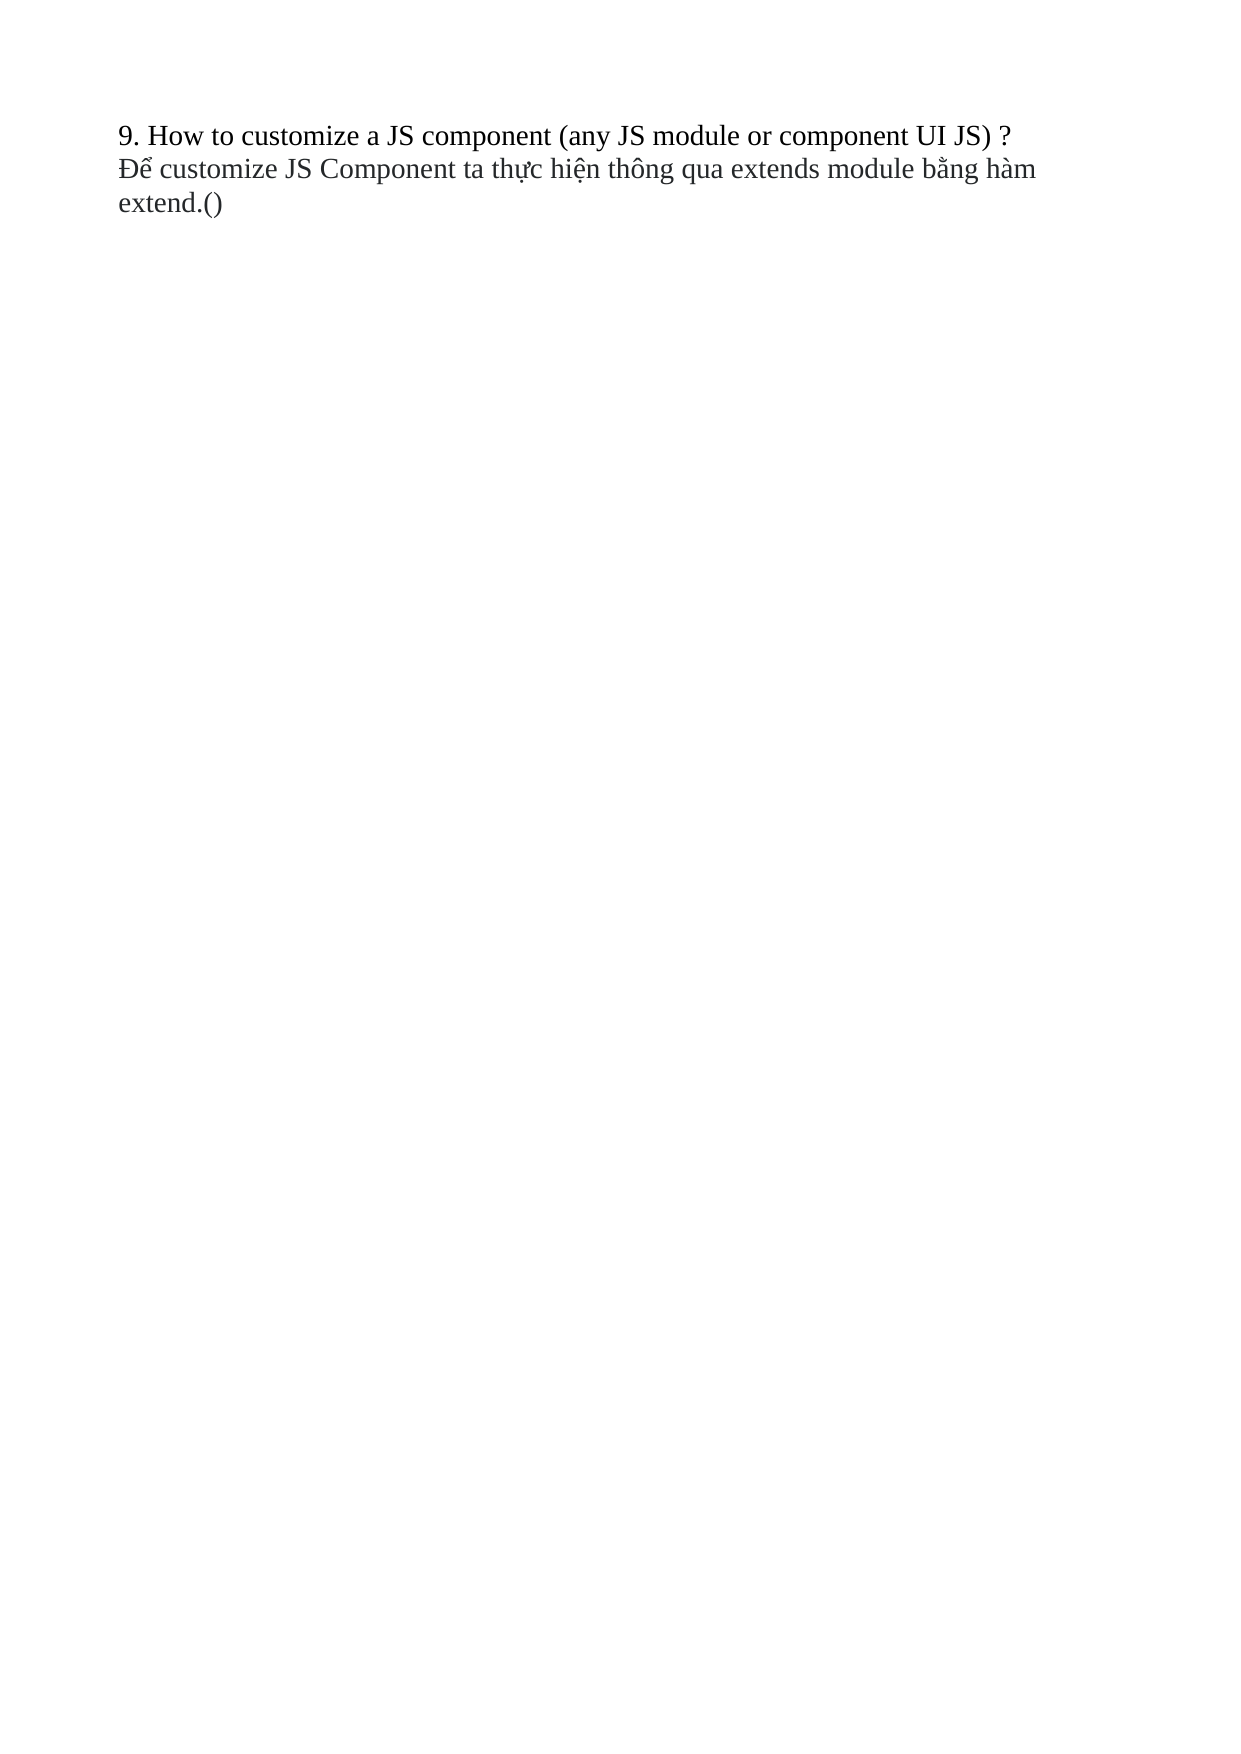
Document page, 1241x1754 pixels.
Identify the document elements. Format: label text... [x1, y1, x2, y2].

text 9. How to customize a JS component (any JS module or component UI JS) ? [118, 118, 1122, 152]
text Để customize JS Component ta thực hiện thông qua extends module bằng hàm extend.() [118, 152, 1122, 219]
